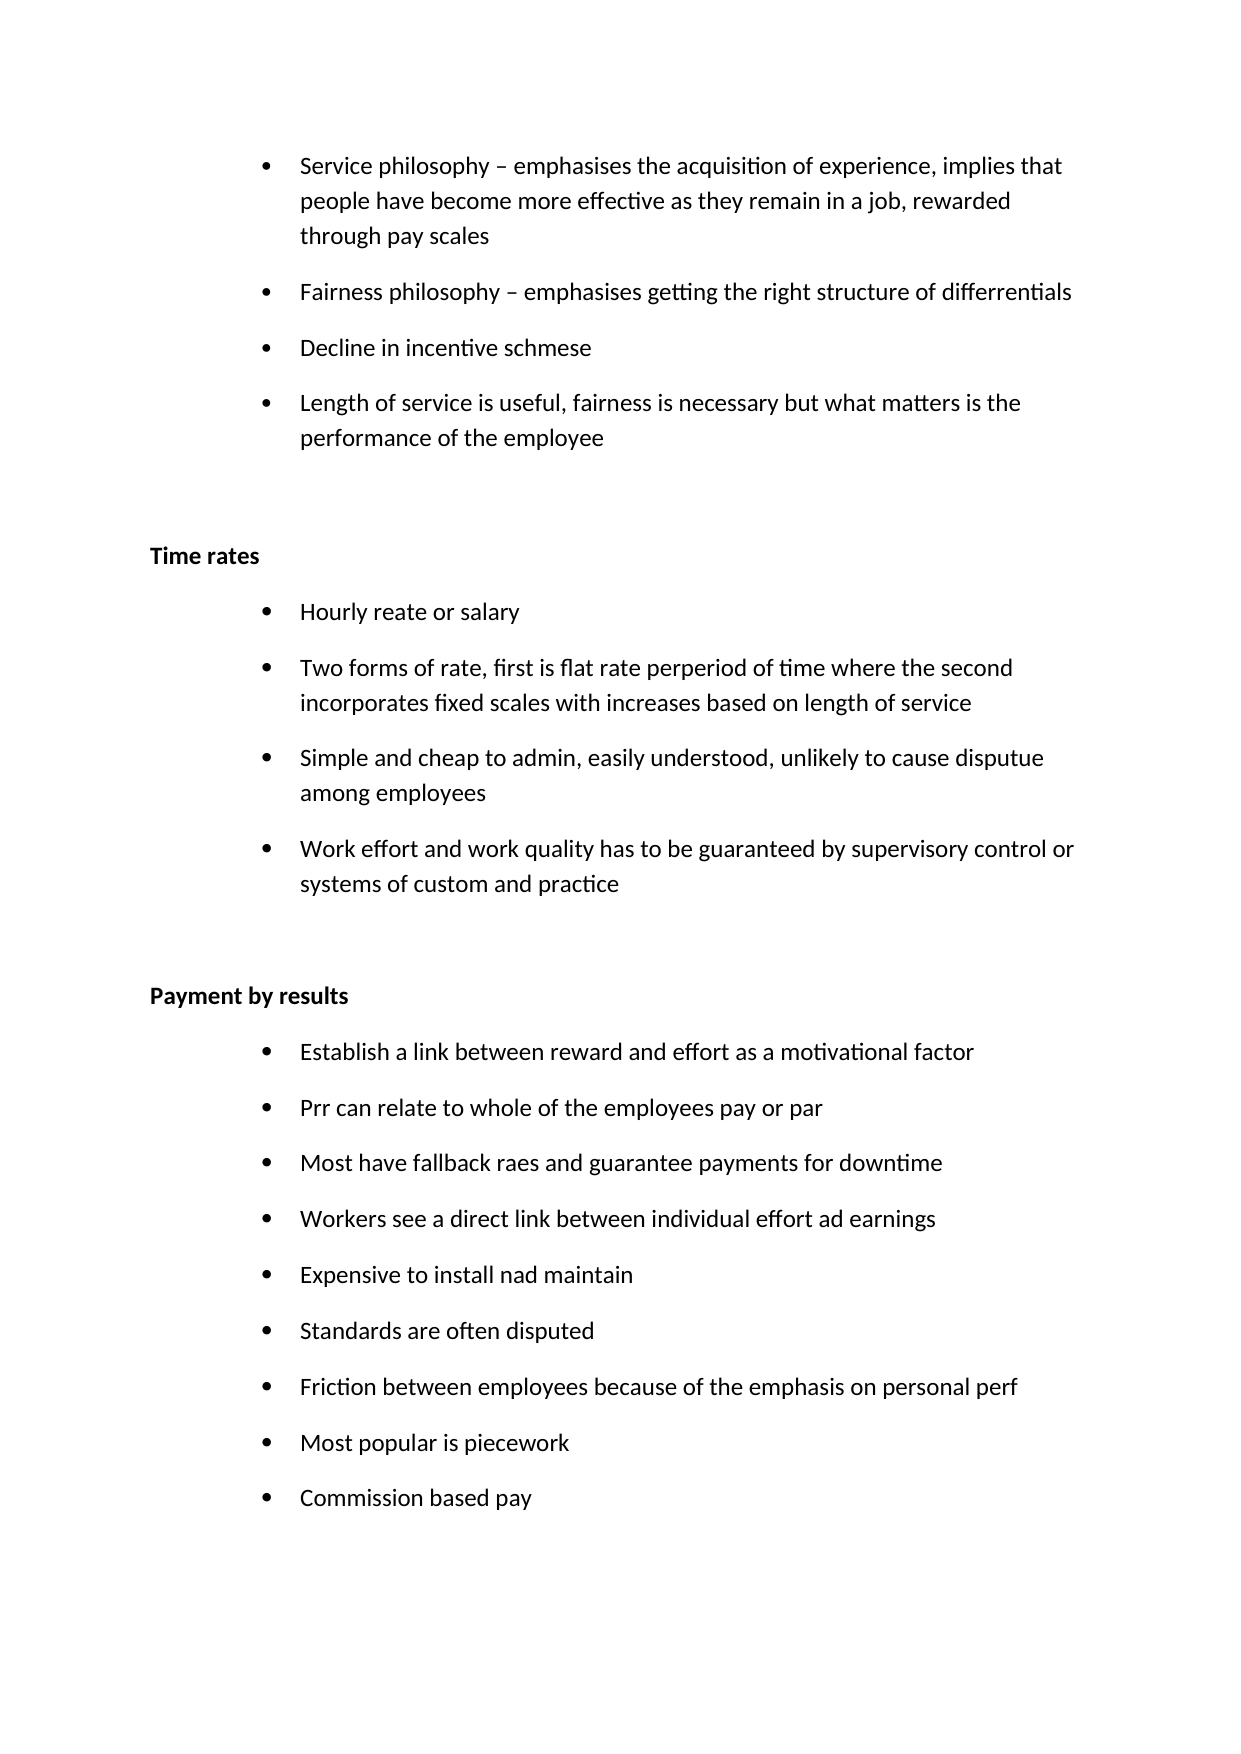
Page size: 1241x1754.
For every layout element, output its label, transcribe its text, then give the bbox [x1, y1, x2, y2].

list Establish a link between reward and effort as a motivational factor [262, 1036, 1090, 1066]
list Standards are often disputed [262, 1315, 1090, 1346]
list Expensive to install nad maintain [262, 1259, 1090, 1290]
text Payment by results [150, 980, 1090, 1011]
list Work effort and work quality has to be guaranteed by supervisory control or systems of custom and practice [262, 833, 1090, 899]
list Most have fallback raes and guarantee payments for downtime [262, 1148, 1090, 1178]
text Time rates [150, 540, 1090, 571]
list Workers see a direct link between individual effort ad earnings [262, 1203, 1090, 1234]
list Hourly reate or salary [262, 596, 1090, 626]
list Simple and cheap to admin, easily understood, unlikely to cause disputue among employees [262, 743, 1090, 808]
list Friction between employees because of the emphasis on personal perf [262, 1371, 1090, 1401]
list Commission based pay [262, 1483, 1090, 1513]
list Length of service is useful, fairness is necessary but what matters is the performance of the employee [262, 387, 1090, 453]
list Service philosophy – emphasises the acquisition of experience, implies that people have become more effective as they remain in a job, rewarded through pay scales [262, 150, 1090, 251]
list Prr can relate to whole of the employees pay or par [262, 1092, 1090, 1122]
list Decline in incentive schmese [262, 332, 1090, 362]
list Two forms of rate, first is flat rate perperiod of time where the second incorporates fixed scales with increases based on length of service [262, 652, 1090, 717]
list Most popular is piecework [262, 1427, 1090, 1457]
list Fairness philosophy – emphasises getting the right structure of differrentials [262, 276, 1090, 306]
